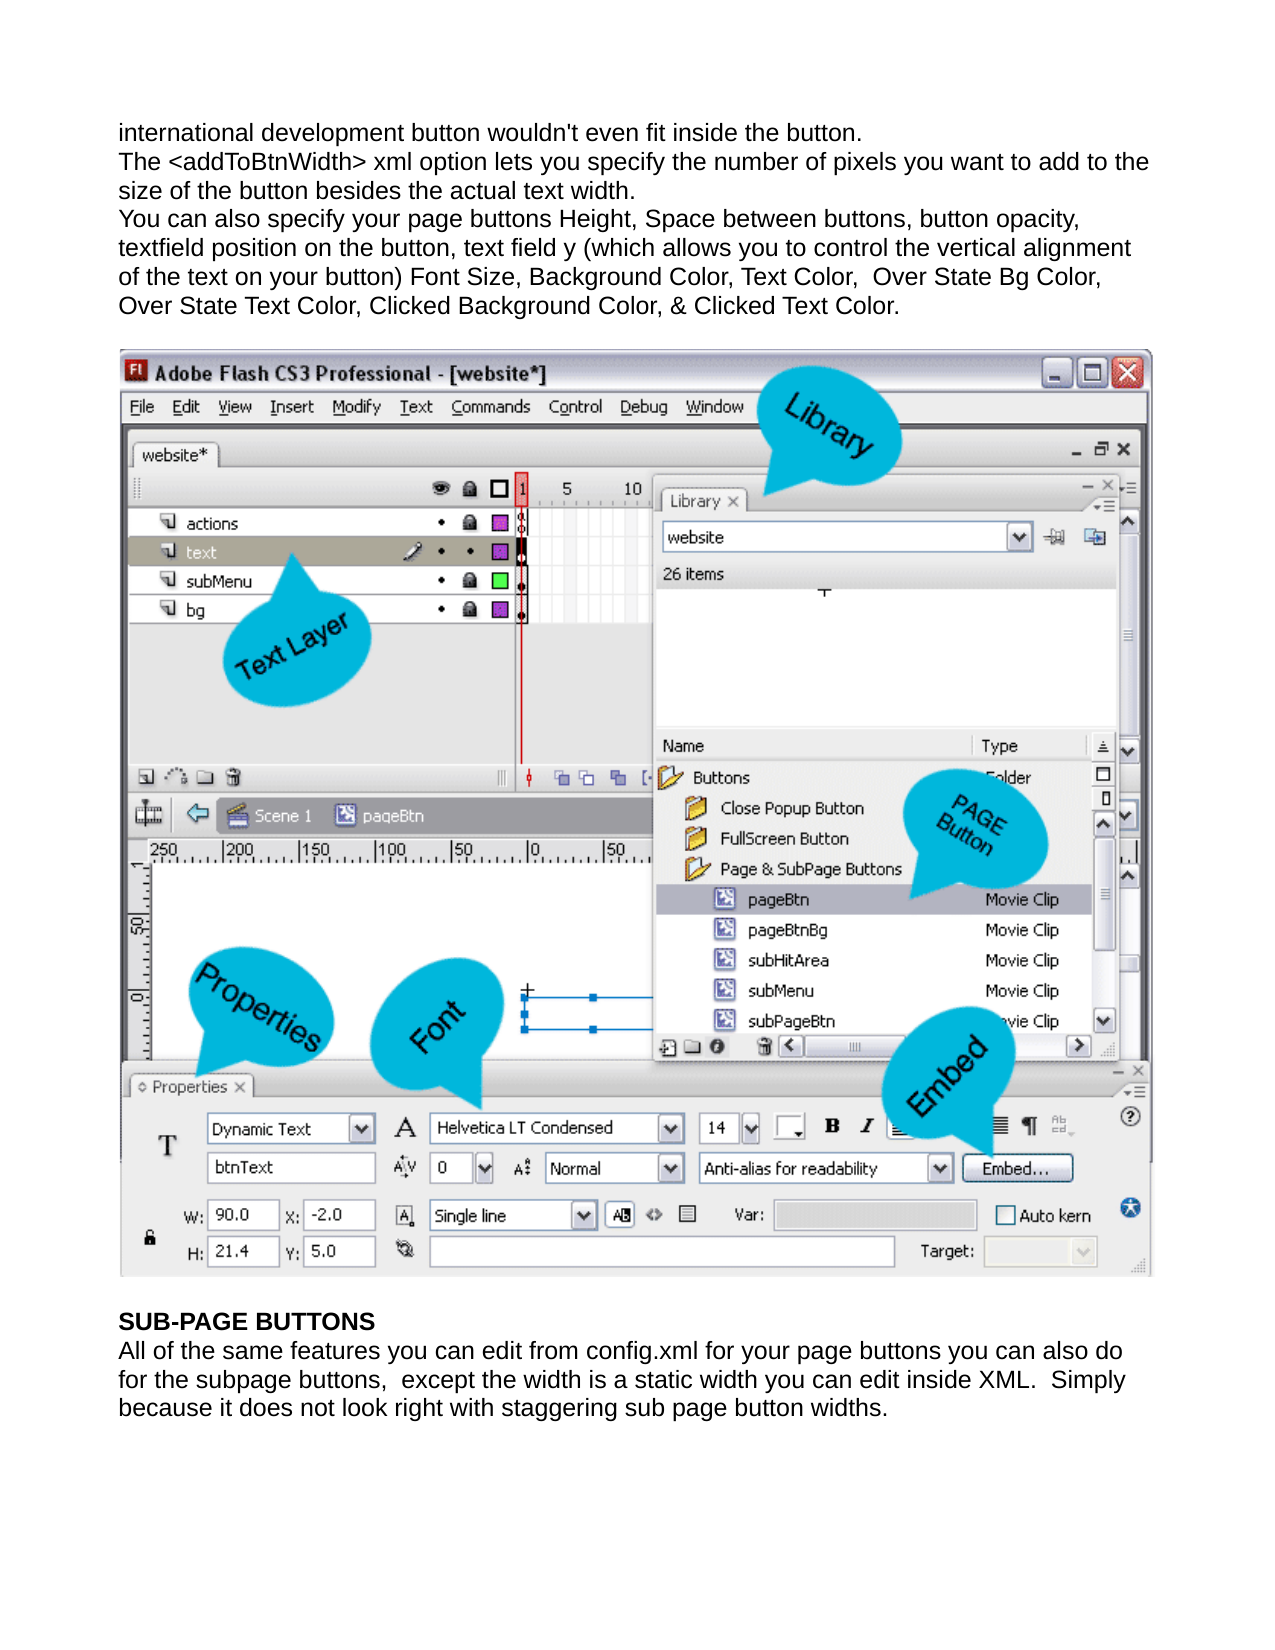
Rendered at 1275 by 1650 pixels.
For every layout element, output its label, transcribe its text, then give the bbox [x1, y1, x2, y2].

text international development button wouldn't even fit inside the button. [118, 118, 1157, 147]
text SUB-PAGE BUTTONS [118, 1307, 1157, 1336]
text All of the same features you can edit from config.xml for your page buttons you can also do for the subpage buttons, except the width is a static width you can edit inside XML. Simply because it does not look right with staggering sub page button widths. [118, 1336, 1157, 1422]
picture [119, 349, 1156, 1277]
text The <addToBtnWidth> xml option lets you specify the number of pixels you want to add to the size of the button besides the actual text width. [118, 147, 1157, 204]
text You can also specify your page buttons Height, Space between buttons, button opacity, textfield position on the button, text field y (which allows you to control the vertical alignment of the text on your button) Font Size, Background Color, Text Color, Over State Bg Color, Over State Text Color, Clicked Background Color, & Clicked Text Color. [118, 204, 1157, 319]
